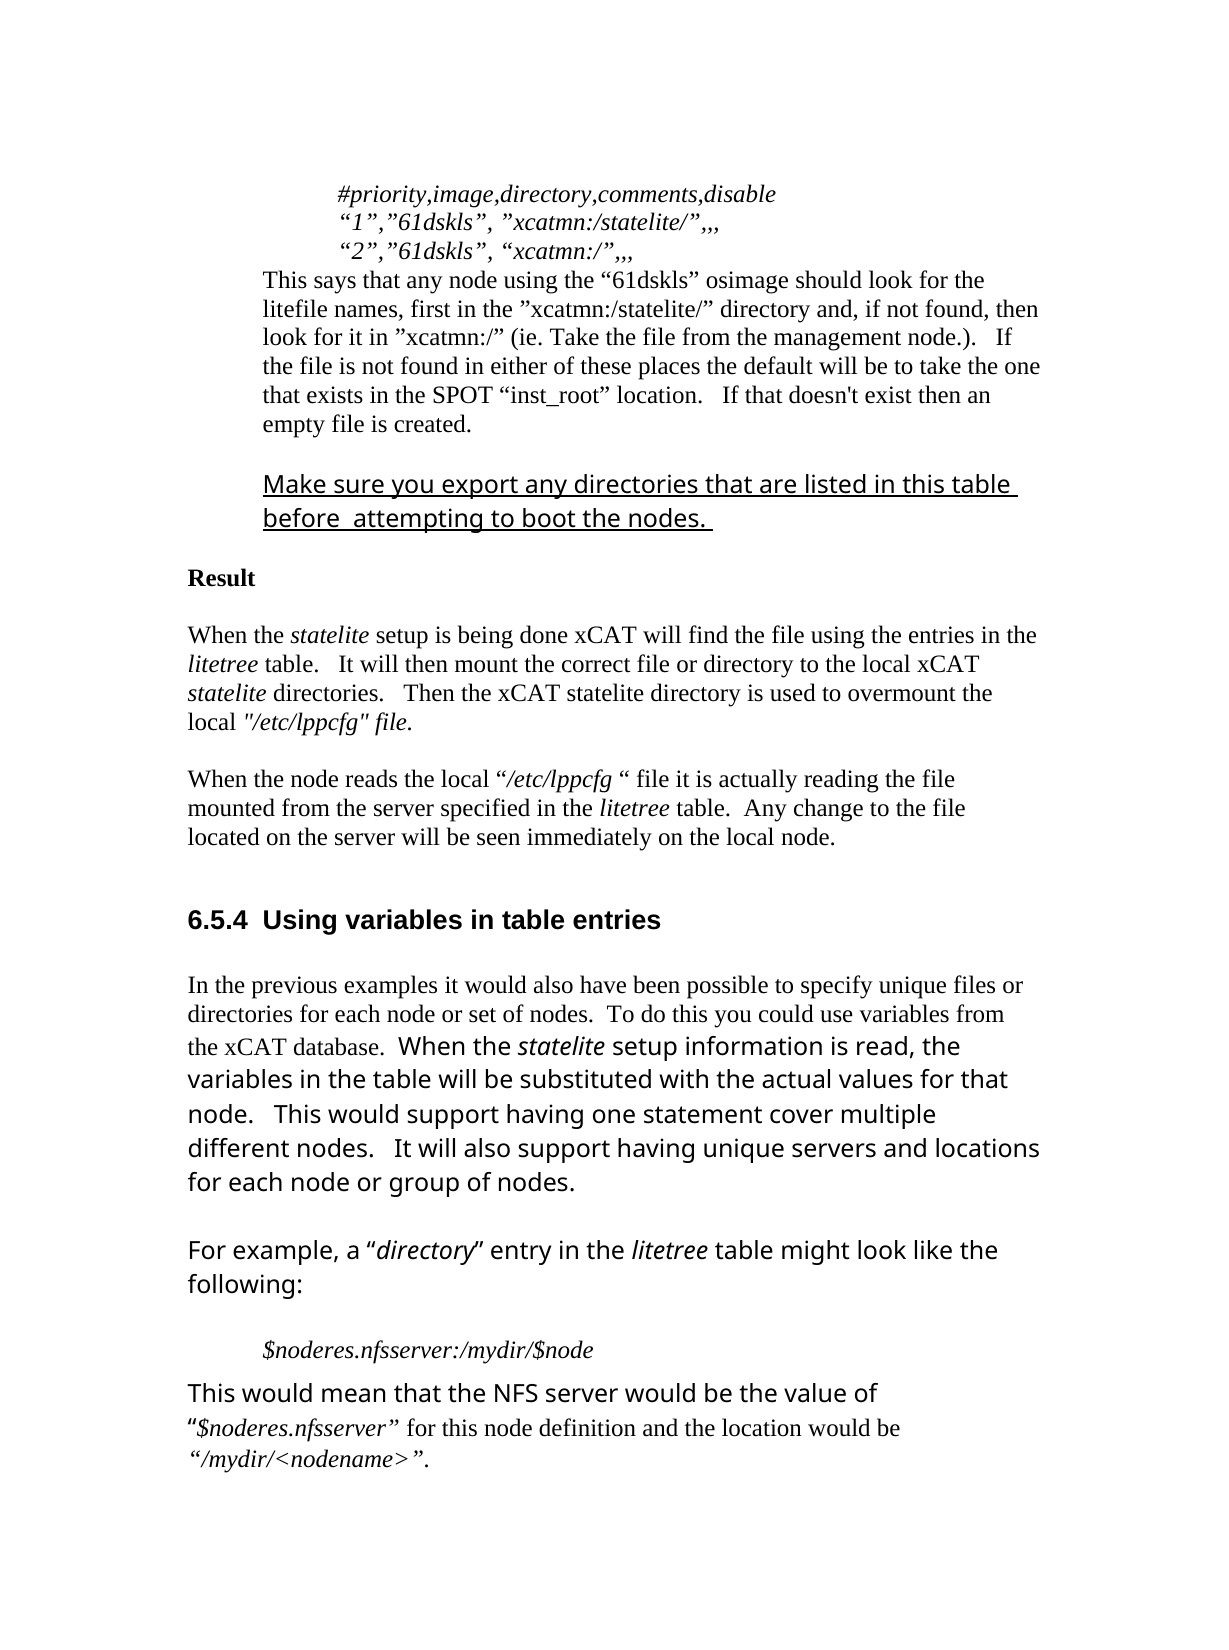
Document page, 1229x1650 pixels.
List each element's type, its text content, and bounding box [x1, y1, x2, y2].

text When the statelite setup is being done xCAT will find the file using the entries in the litetree table. It will then mount the correct file or directory to the local xCAT statelite directories. Then the xCAT statelite directory is used to overmount the local "/etc/lppcfg" file. [187, 621, 1041, 736]
text For example, a “directory” entry in the litetree table might look like the following: [187, 1232, 1041, 1301]
text In the previous examples it would also have been possible to specify unique files or directories for each node or set of nodes. To do this you could use variables from the xCAT database. When the statelite setup information is read, the variables in the table will be substituted with the actual values for that node. This would support having one statement cover multiple different nodes. It will also support having unique servers and locations for each node or group of nodes. [187, 971, 1041, 1198]
text #priority,image,directory,comments,disable [187, 179, 1041, 207]
text This says that any node using the “61dskls” osimage should look for the litefile names, first in the ”xcatmn:/statelite/” directory and, if not found, then look for it in ”xcatmn:/” (ie. Take the file from the management node.). If the file is not found in either of these places the default will be to take the one that exists in the SPOT “inst_root” location. If that doesn't exist then an empty file is created. [262, 265, 1041, 437]
subtitle Using variables in table entries [187, 904, 1041, 936]
text “1”,”61dskls”, ”xcatmn:/statelite/”,,, [187, 207, 1041, 236]
text Make sure you export any directories that are listed in this table before attempting to boot the nodes. [262, 466, 1041, 534]
list Result [150, 563, 1041, 592]
text This would mean that the NFS server would be the value of “$noderes.nfsserver” for this node definition and the location would be “/mydir/<nodename>”. [187, 1376, 1041, 1473]
text $noderes.nfsserver:/mydir/$node [187, 1335, 1041, 1363]
text When the node reads the local “/etc/lppcfg “ file it is actually reading the file mounted from the server specified in the litetree table. Any change to the file located on the server will be seen immediately on the local node. [187, 764, 1041, 851]
text “2”,”61dskls”, “xcatmn:/”,,, [187, 236, 1041, 265]
